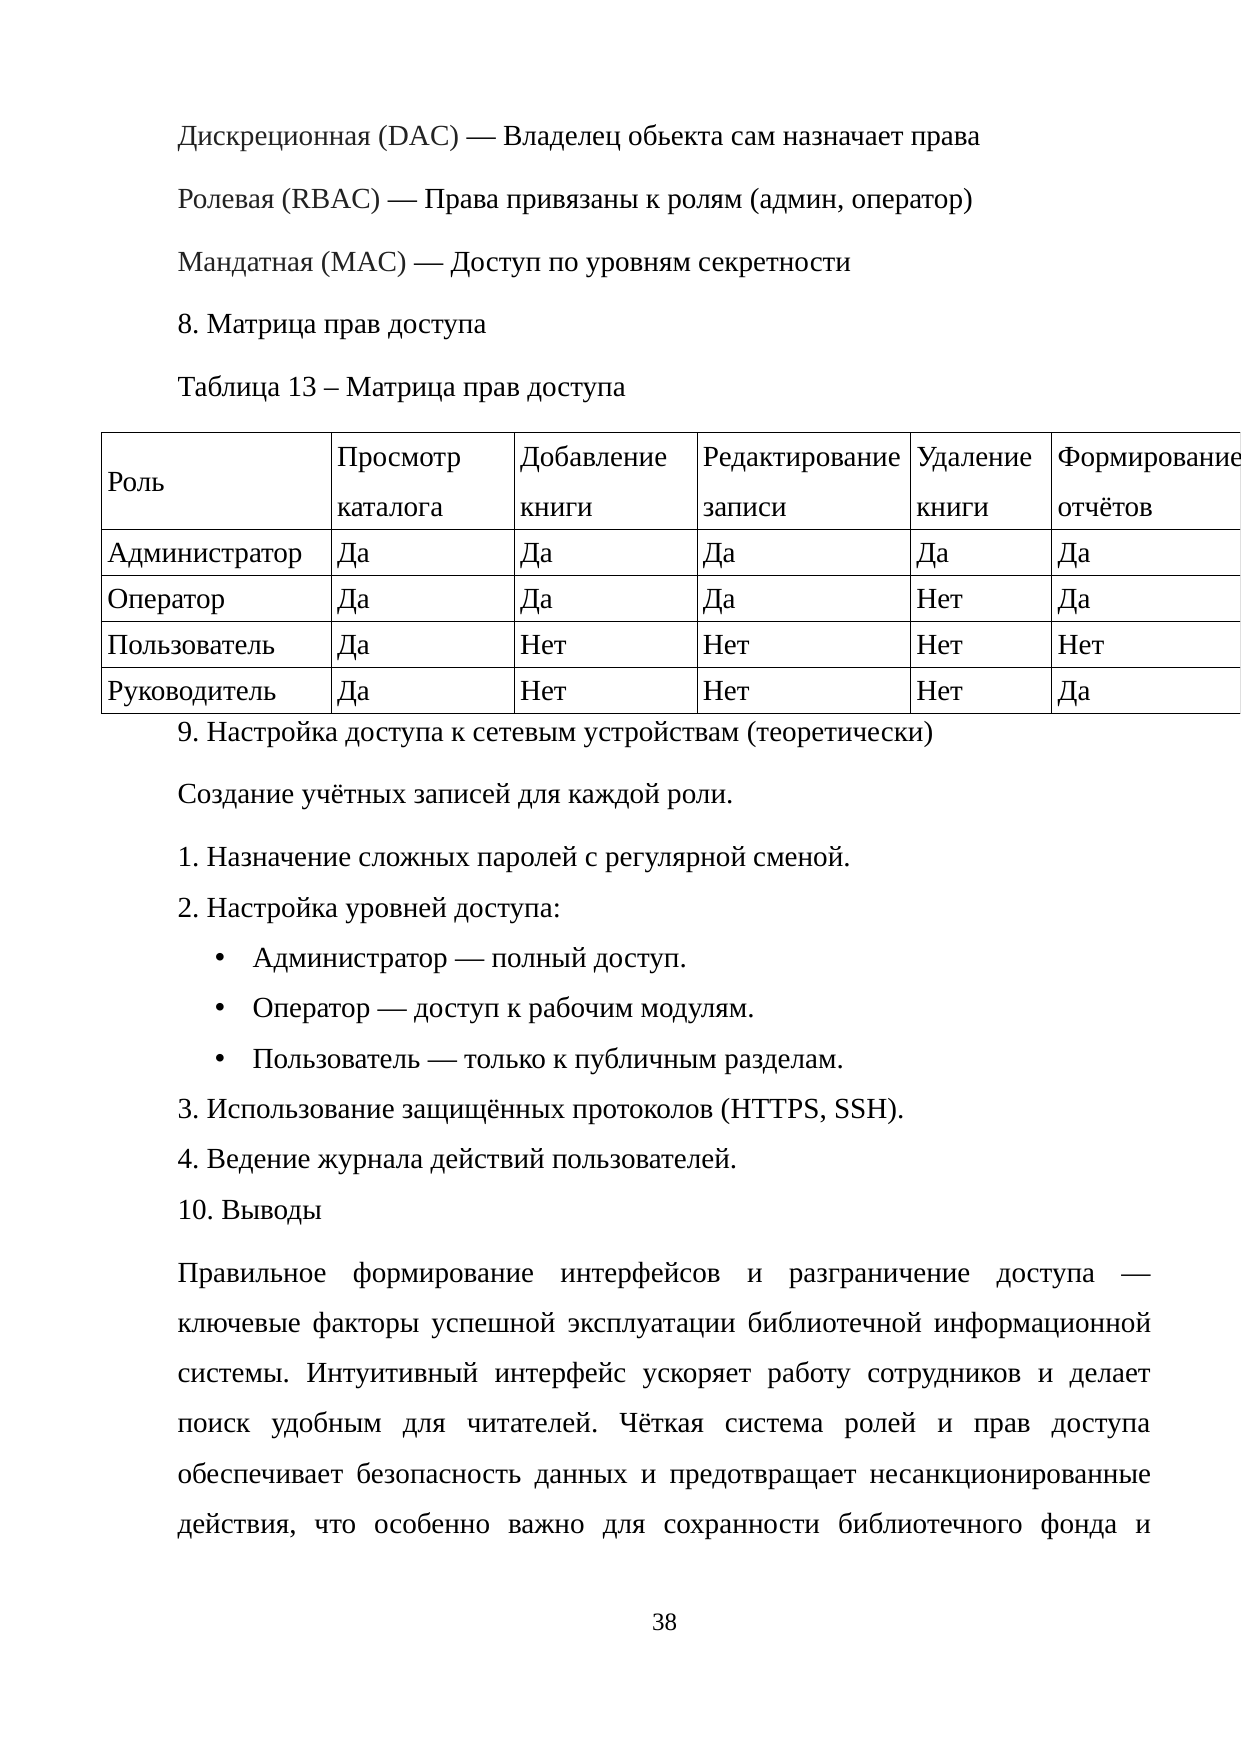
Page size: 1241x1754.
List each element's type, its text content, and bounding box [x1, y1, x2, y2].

text Правильное формирование интерфейсов и разграничение доступа — ключевые факторы успешной эксплуатации библиотечной информационной системы. Интуитивный интерфейс ускоряет работу сотрудников и делает поиск удобным для читателей. Чёткая система ролей и прав доступа обеспечивает безопасность данных и предотвращает несанкционированные действия, что особенно важно для сохранности библиотечного фонда и [177, 1255, 1152, 1540]
text Таблица 13 – Матрица прав доступа [177, 369, 1152, 403]
table_header Просмотр каталога [332, 433, 514, 528]
table_cell Да [1052, 530, 1240, 574]
text Дискреционная (DAC) — Владелец обьекта сам назначает права [177, 118, 1152, 152]
table_header Роль [102, 433, 331, 528]
table_cell Да [332, 530, 514, 574]
table_cell Да [332, 622, 514, 667]
table_cell Нет [515, 668, 697, 713]
table_cell Да [515, 576, 697, 621]
text 9. Настройка доступа к сетевым устройствам (теоретически) [177, 714, 1152, 747]
table_cell Пользователь [102, 622, 331, 667]
table_cell Нет [911, 668, 1051, 713]
list Администратор — полный доступ. [215, 940, 1152, 974]
text 8. Матрица прав доступа [177, 307, 1152, 340]
table_cell Администратор [102, 530, 331, 574]
table_header Редактирование записи [698, 433, 910, 528]
list Назначение сложных паролей с регулярной сменой. [177, 839, 1152, 873]
list Использование защищённых протоколов (HTTPS, SSH). [177, 1091, 1152, 1125]
list Пользователь — только к публичным разделам. [215, 1041, 1152, 1074]
table_cell Нет [698, 622, 910, 667]
text Мандатная (MAC) — Доступ по уровням секретности [177, 244, 1152, 277]
list Оператор — доступ к рабочим модулям. [215, 990, 1152, 1024]
table_cell Нет [515, 622, 697, 667]
table_cell Да [698, 576, 910, 621]
table_cell Да [515, 530, 697, 574]
text Ролевая (RBAC) — Права привязаны к ролям (админ, оператор) [177, 181, 1152, 214]
table_cell Да [332, 668, 514, 713]
table_header Удаление книги [911, 433, 1051, 528]
table_header Формирование отчётов [1052, 433, 1240, 528]
table_cell Руководитель [102, 668, 331, 713]
list Настройка уровней доступа: [177, 890, 1152, 923]
text 10. Выводы [177, 1192, 1152, 1225]
table_cell Нет [1052, 622, 1240, 667]
table_cell Да [911, 530, 1051, 574]
table_cell Да [332, 576, 514, 621]
table_cell Оператор [102, 576, 331, 621]
table_cell Да [698, 530, 910, 574]
table_cell Нет [911, 622, 1051, 667]
table_header Добавление книги [515, 433, 697, 528]
table_cell Нет [698, 668, 910, 713]
list Ведение журнала действий пользователей. [177, 1142, 1152, 1175]
table_cell Да [1052, 576, 1240, 621]
table_cell Нет [911, 576, 1051, 621]
text Создание учётных записей для каждой роли. [177, 777, 1152, 810]
table_cell Да [1052, 668, 1240, 713]
